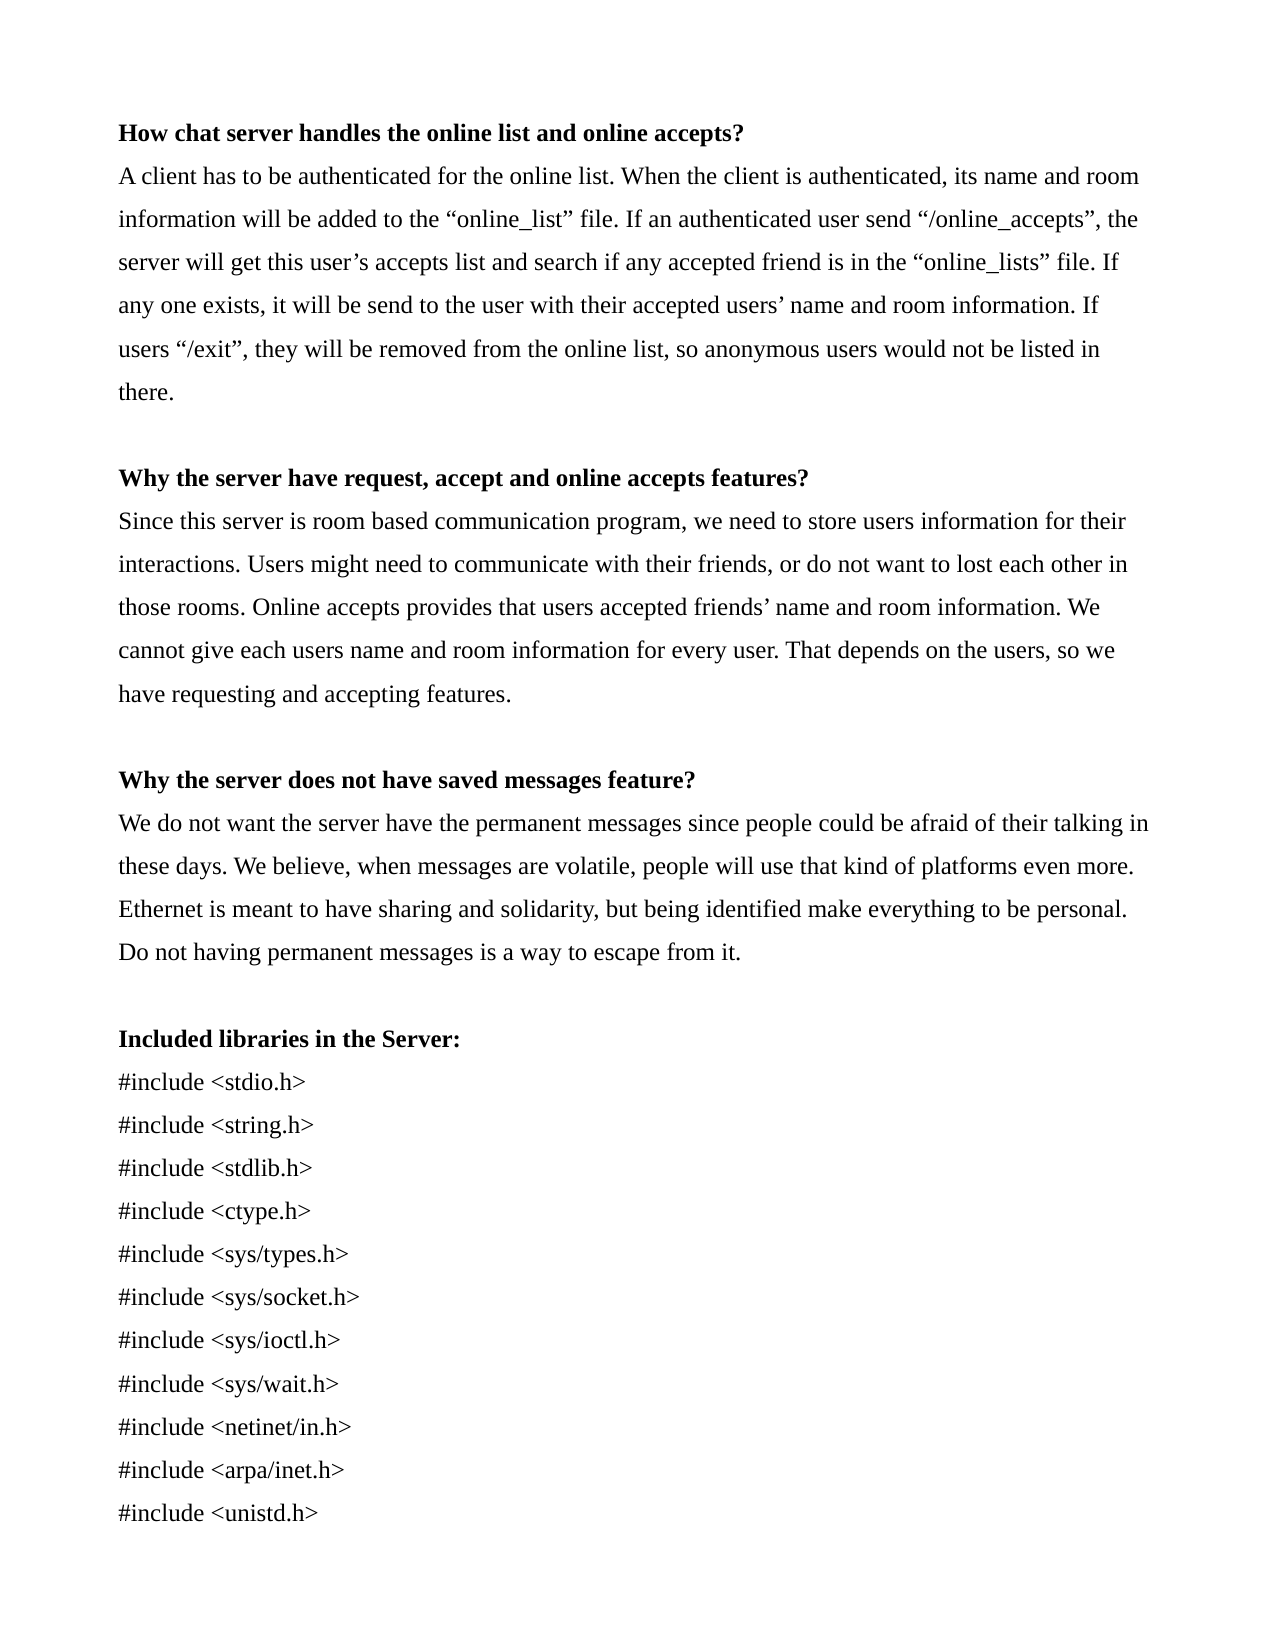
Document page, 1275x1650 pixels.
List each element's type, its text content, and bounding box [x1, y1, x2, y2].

text #include <sys/ioctl.h> [118, 1326, 1157, 1354]
text We do not want the server have the permanent messages since people could be afraid of their talking in these days. We believe, when messages are volatile, people will use that kind of platforms even more. Ethernet is meant to have sharing and solidarity, but being identified make everything to be personal. Do not having permanent messages is a way to escape from it. [118, 808, 1157, 966]
text Why the server does not have saved messages feature? [118, 765, 1157, 794]
text #include <stdio.h> [118, 1067, 1157, 1096]
text A client has to be authenticated for the online list. When the client is authenticated, its name and room information will be added to the “online_list” file. If an authenticated user send “/online_accepts”, the server will get this user’s accepts list and search if any accepted friend is in the “online_lists” file. If any one exists, it will be send to the user with their accepted users’ name and room information. If users “/exit”, they will be removed from the online list, so anonymous users would not be listed in there. Why the server have request, accept and online accepts features? [118, 161, 1157, 492]
text #include <ctype.h> [118, 1196, 1157, 1225]
text Included libraries in the Server: [118, 1024, 1157, 1052]
text #include <sys/socket.h> [118, 1282, 1157, 1311]
text #include <sys/wait.h> [118, 1369, 1157, 1397]
text How chat server handles the online list and online accepts? [118, 118, 1157, 147]
text #include <sys/types.h> [118, 1239, 1157, 1268]
text Since this server is room based communication program, we need to store users information for their interactions. Users might need to communicate with their friends, or do not want to lost each other in those rooms. Online accepts provides that users accepted friends’ name and room information. We cannot give each users name and room information for every user. That depends on the users, so we have requesting and accepting features. [118, 506, 1157, 707]
text #include <stdlib.h> [118, 1153, 1157, 1182]
text #include <unistd.h> [118, 1498, 1157, 1527]
text #include <netinet/in.h> [118, 1412, 1157, 1441]
text #include <arpa/inet.h> [118, 1455, 1157, 1484]
text #include <string.h> [118, 1110, 1157, 1139]
